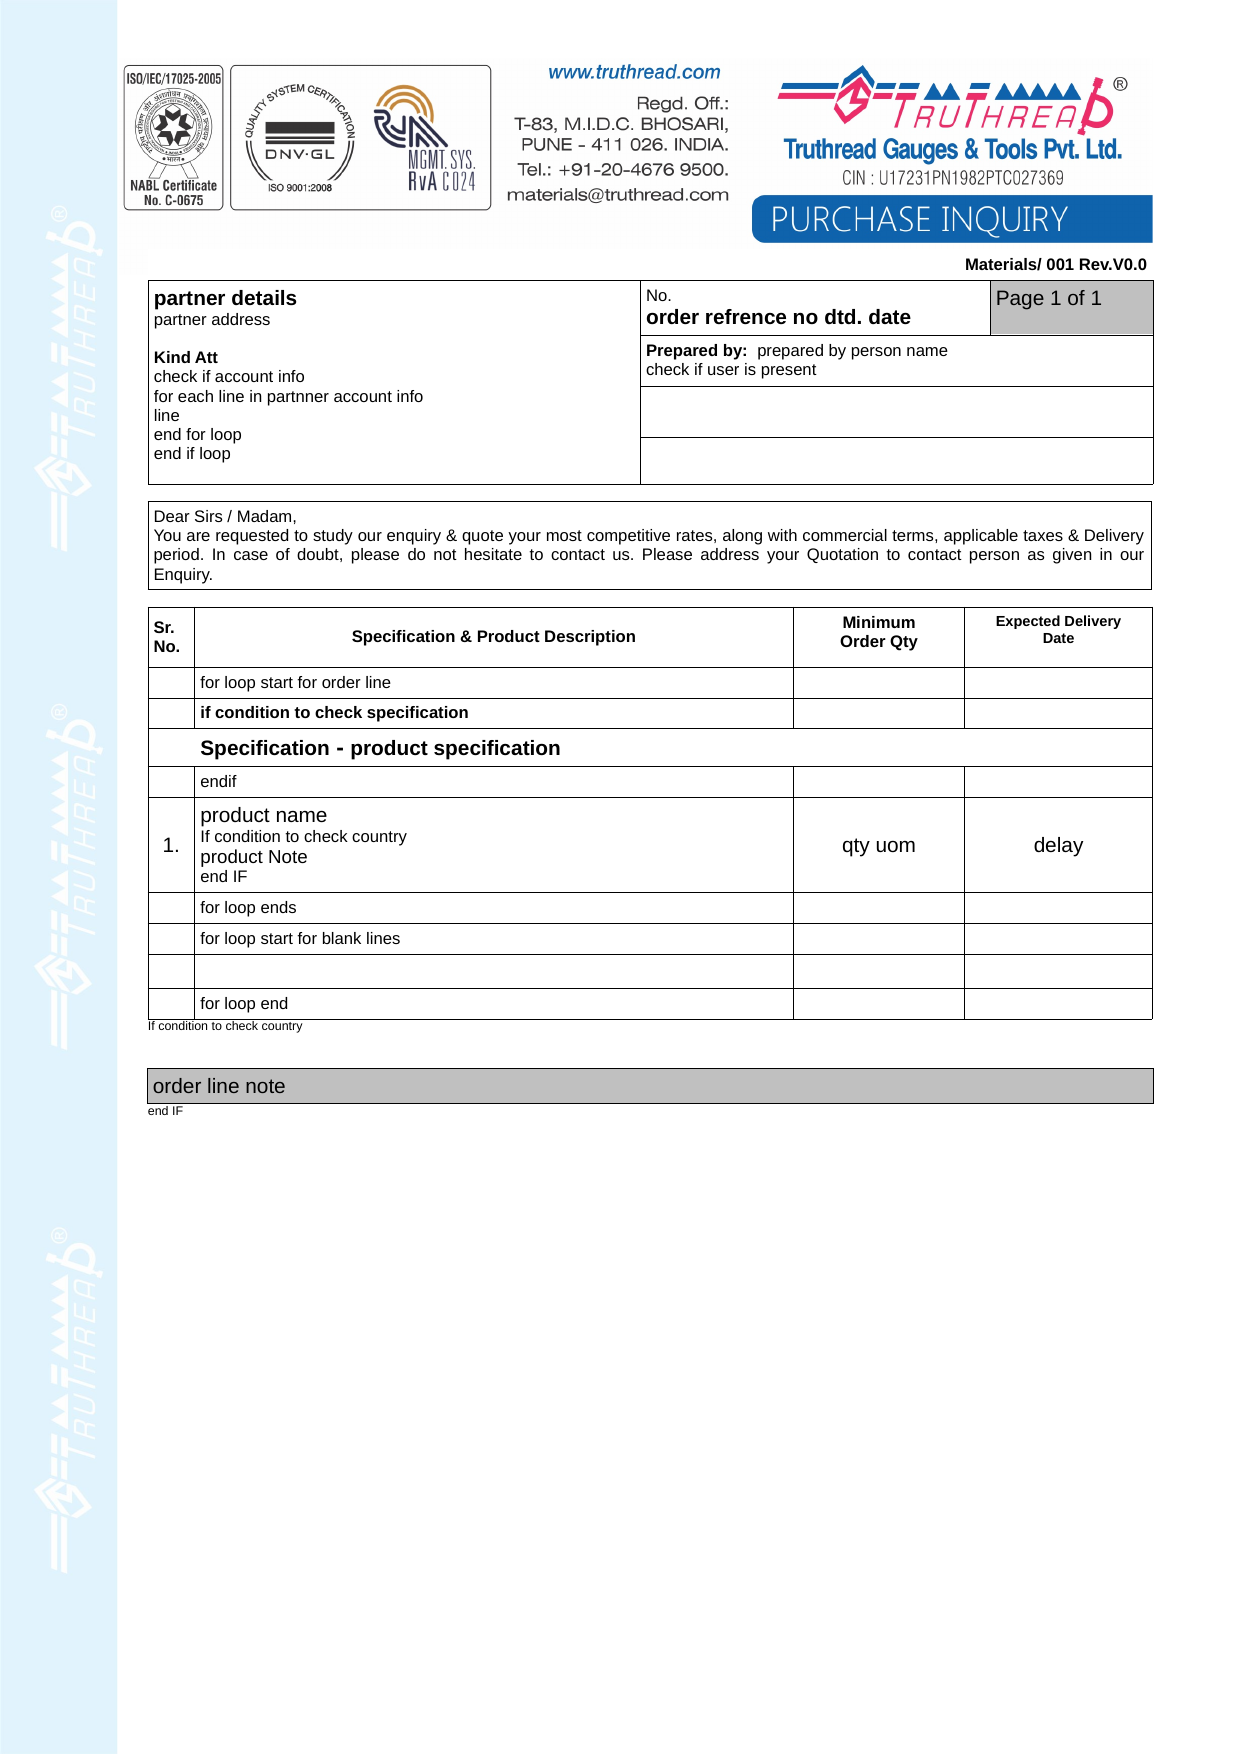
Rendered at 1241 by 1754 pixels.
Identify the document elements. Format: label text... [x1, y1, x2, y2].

table_header Sr. No. [149, 608, 194, 667]
table_cell [965, 989, 1152, 1019]
table_header Specification & Product Description [195, 608, 793, 667]
table_cell [641, 438, 1153, 484]
table_cell Specification - product specification [195, 729, 1152, 766]
table_cell for loop start for order line [195, 668, 793, 697]
table_header [147, 1033, 1153, 1068]
table_cell endif [195, 767, 793, 797]
table_cell [149, 668, 194, 697]
table_header Materials/ 001 Rev.V0.0 [148, 249, 1153, 280]
picture [0, 0, 1153, 1754]
table_cell [195, 955, 793, 988]
table_cell [794, 668, 964, 697]
subtitle If condition to check country [148, 1019, 1181, 1033]
table_cell [794, 699, 964, 728]
table_cell [965, 893, 1152, 923]
table_cell [149, 924, 194, 954]
table_cell order line note [148, 1069, 1153, 1103]
table_cell [794, 767, 964, 797]
text end IF [148, 1103, 1181, 1118]
table_cell [794, 893, 964, 923]
table_cell [965, 699, 1152, 728]
table_cell [794, 924, 964, 954]
table_cell Prepared by: prepared by person name check if user is present contact details end IF [641, 336, 1153, 386]
table_cell qty uom [794, 798, 964, 892]
table_cell [965, 767, 1152, 797]
table_cell [794, 955, 964, 988]
table_cell [965, 955, 1152, 988]
table_cell [794, 989, 964, 1019]
table_cell No. order refrence no dtd. date [641, 281, 990, 334]
table_cell [641, 387, 1153, 437]
table_cell if condition to check specification [195, 699, 793, 728]
table_cell for loop end [195, 989, 793, 1019]
table_cell Page 1 of 1 [991, 281, 1153, 334]
table_cell partner details partner address Kind Att check if account info for each line in partnner account info line end for loop end if loop [149, 281, 640, 484]
table_header Minimum Order Qty [794, 608, 964, 667]
table_header Expected Delivery Date [965, 608, 1152, 667]
table_cell [965, 668, 1152, 697]
table_cell [149, 893, 194, 923]
table_cell for loop ends [195, 893, 793, 923]
table_cell [149, 699, 194, 728]
table_cell 1. [149, 798, 194, 892]
table_cell [149, 767, 194, 797]
table_cell [149, 729, 194, 766]
table_cell [149, 955, 194, 988]
table_cell [965, 924, 1152, 954]
table_header Dear Sirs / Madam, You are requested to study our enquiry & quote your most competitive rates, along with commercial terms, applicable taxes & Delivery period. In case of doubt, please do not hesitate to contact us. Please address your Quotation to contact person as given in our Enquiry. [149, 502, 1151, 589]
table_cell [149, 989, 194, 1019]
table_cell for loop start for blank lines [195, 924, 793, 954]
table_cell delay [965, 798, 1152, 892]
table_cell product name If condition to check country product Note end IF [195, 798, 793, 892]
